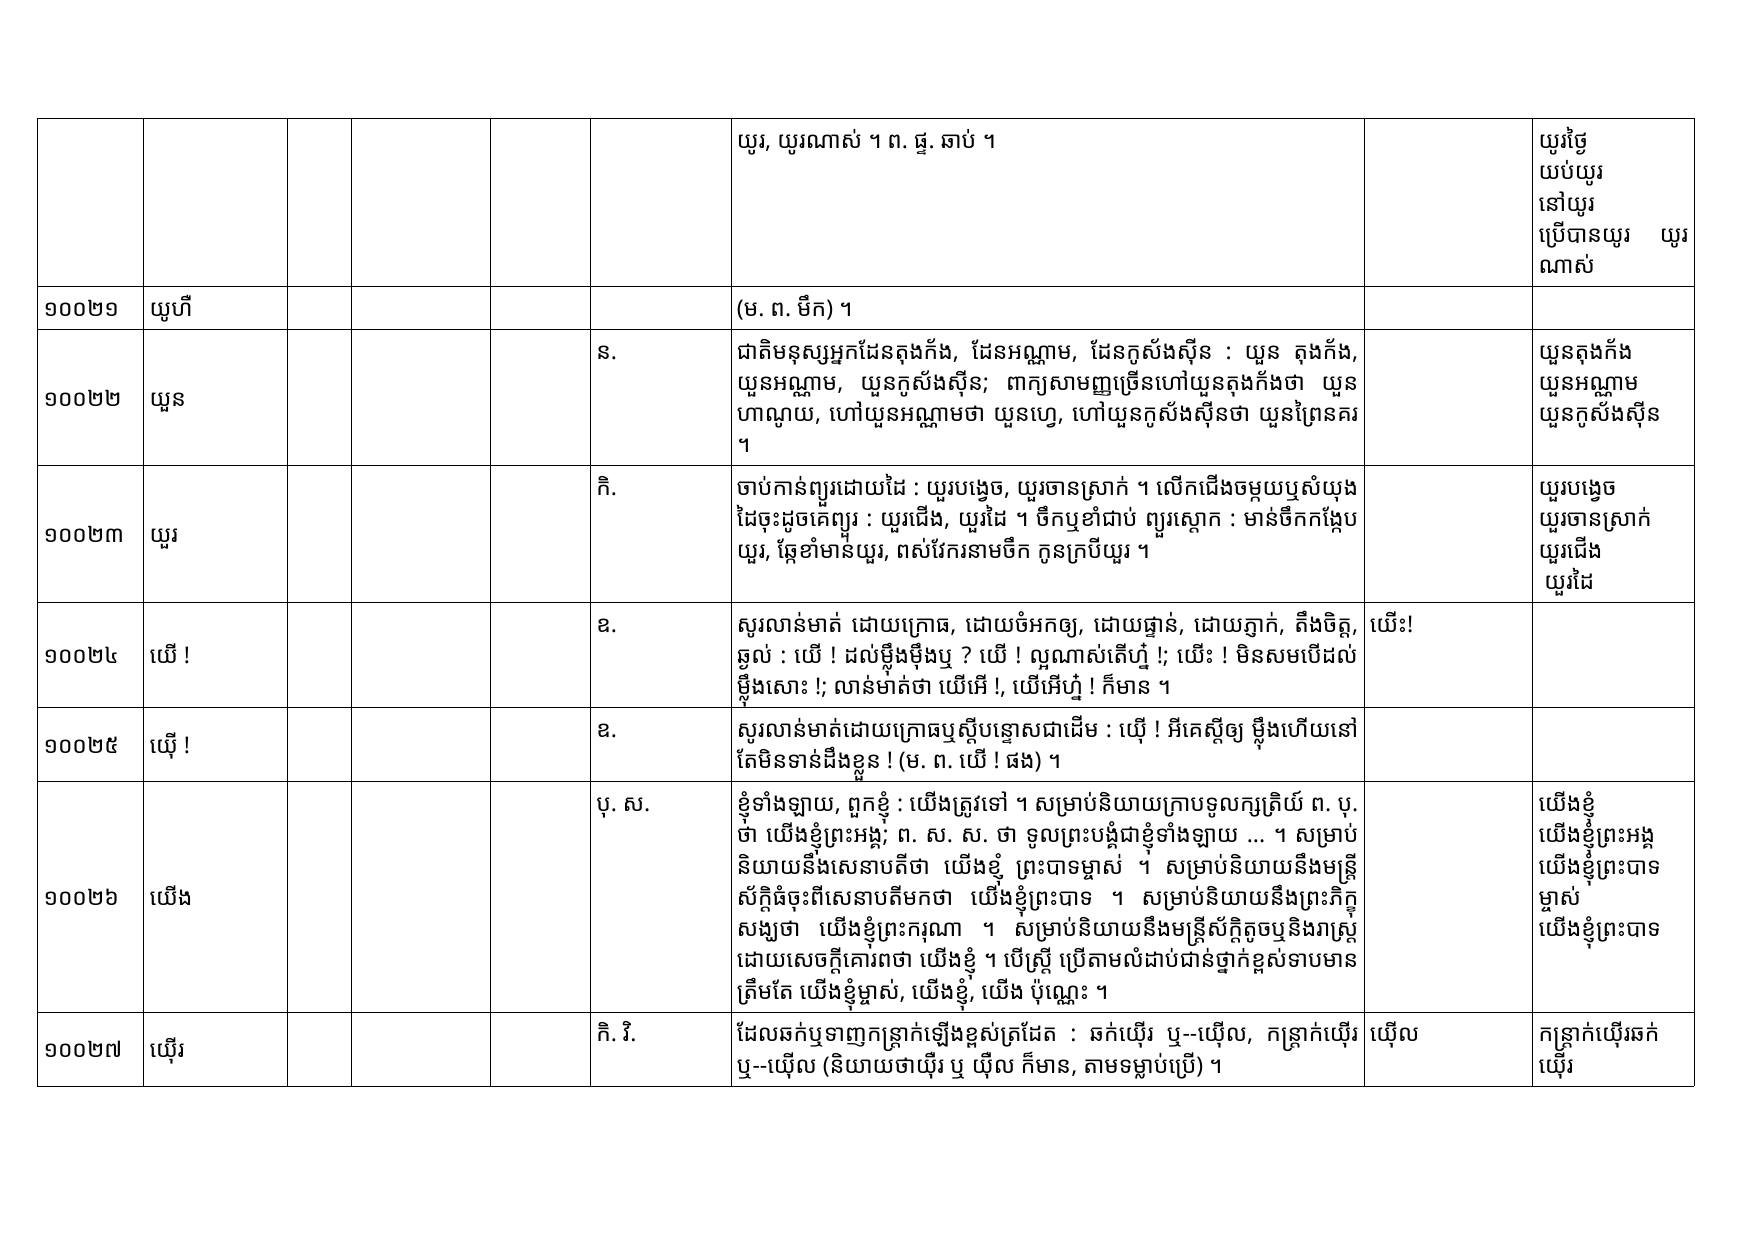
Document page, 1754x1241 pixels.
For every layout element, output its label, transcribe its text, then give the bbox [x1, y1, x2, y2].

table_cell យូហឺ [144, 287, 287, 329]
table_cell [352, 1013, 490, 1086]
table_cell [352, 330, 490, 465]
table_cell កិ. វិ. [591, 1013, 731, 1086]
table_cell យ៉ើល [1365, 1013, 1532, 1086]
table_cell [288, 287, 351, 329]
table_cell [1533, 708, 1694, 781]
table_cell [1365, 119, 1532, 286]
table_cell [288, 466, 351, 602]
table_cell [591, 287, 731, 329]
table_cell [1365, 782, 1532, 1012]
table_cell [1365, 466, 1532, 602]
table_cell ន. [591, 330, 731, 465]
table_cell ជាតិ​មនុស្ស​អ្នក​ដែន​តុងក័ង, ដែន​អណ្ណាម, ដែន​កូស័ងស៊ីន : យួន តុងក័ង, យួន​អណ្ណាម, យួន​កូស័ងស៊ីន; ពាក្យ​សាមញ្ញ​ច្រើន​ហៅ​យួន​តុងក័ង​ថា យួន​ហាណូយ, ហៅ​យួន​អណ្ណាម​ថា យួន​ហ្វេ, ហៅ​យួន​កូស័ងស៊ីន​ថា យួន​ព្រៃ​នគរ ។ [732, 330, 1364, 465]
table_cell ១០០២៧ [38, 1013, 143, 1086]
table_cell [352, 466, 490, 602]
table_cell កន្រ្តាក់​យ៉ើរ​ឆក់​យ៉ើរ [1533, 1013, 1694, 1086]
table_cell [491, 782, 590, 1012]
table_cell [491, 603, 590, 707]
table_cell ចាប់​កាន់​ព្យួរ​ដោយ​ដៃ : យួរ​បង្វេច, យួរ​ចាន​ស្រាក់ ។ លើក​ជើង​ចម្កយ​ឬ​សំយុង​ដៃ​ចុះ​ដូច​គេ​ព្យួរ : យួរ​ជើង, យួរ​ដៃ ។ ចឹក​ឬ​ខាំ​ជាប់ ព្យួរ​ស្តោក : មាន់​ចឹក​កង្កែប​យួរ, ឆ្កែ​ខាំ​មាន់​យួរ, ពស់​វែក​រនាម​ចឹក កូន​ក្របី​យួរ ។ [732, 466, 1364, 602]
table_cell កិ. [591, 466, 731, 602]
table_cell ១០០២២ [38, 330, 143, 465]
table_cell សូរ​លាន់​មាត់ ដោយ​ក្រោធ, ដោយ​ចំអក​ឲ្យ, ដោយ​ផ្ទាន់, ដោយ​ភ្ញាក់, តឹង​ចិត្ត, ឆ្ងល់ : យើ ! ដល់​ម្ល៉ឹង​ម៉ឹង​ឬ ? យើ ! ល្អ​ណាស់​តើ​ហ្ន៎ !; យើះ ! មិន​សម​បើ​ដល់​ម្ល៉ឹង​សោះ !; លាន់​មាត់​ថា យើ​អើ !, យើ​អើ​ហ្ន៎ ! ក៏​មាន ។ [732, 603, 1364, 707]
table_cell [491, 708, 590, 781]
table_cell ១០០២៣ [38, 466, 143, 602]
table_cell យើះ! [1365, 603, 1532, 707]
table_cell បុ. ស. [591, 782, 731, 1012]
table_cell [288, 708, 351, 781]
table_cell [352, 708, 490, 781]
table_cell យូរ​ថ្ងៃ យប់​យូរ នៅ​យូរ ប្រើ​បាន​យូរ យូរ​ណាស់ [1533, 119, 1694, 286]
table_cell ដែល​ឆក់​ឬ​ទាញ​កន្រ្តាក់​ឡើង​ខ្ពស់​ត្រដែត : ឆក់​យ៉ើរ ឬ--យ៉ើល, កន្រ្តាក់​យ៉ើរ ឬ--យ៉ើល (និយាយ​ថា​យ៉ឺរ ឬ យ៉ឺល ក៏​មាន, តាម​ទម្លាប់​ប្រើ) ។ [732, 1013, 1364, 1086]
table_cell [491, 466, 590, 602]
table_cell [1365, 708, 1532, 781]
table_cell [352, 287, 490, 329]
table_cell [288, 330, 351, 465]
table_cell (ម. ព. មឹក) ។ [732, 287, 1364, 329]
table_cell [288, 119, 351, 286]
table_cell ឧ. [591, 708, 731, 781]
table_cell សូរ​លាន់​មាត់​ដោយ​ក្រោធ​ឬ​ស្តី​បន្ទោស​ជាដើម : យ៉ើ ! អី​គេ​ស្តី​ឲ្យ ម្ល៉ឹង​ហើយ​នៅ​តែ​មិន​ទាន់​ដឹង​ខ្លួន ! (ម. ព. យើ ! ផង) ។ [732, 708, 1364, 781]
table_cell យ៉ើរ [144, 1013, 287, 1086]
table_cell [288, 782, 351, 1012]
table_cell យូរ, យូរ​ណាស់ ។ ព. ផ្ទ. ឆាប់ ។ [732, 119, 1364, 286]
table_cell ១០០២១ [38, 287, 143, 329]
table_cell [1533, 603, 1694, 707]
table_cell [491, 287, 590, 329]
table_cell [591, 119, 731, 286]
table_cell [352, 119, 490, 286]
table_cell [352, 603, 490, 707]
table_cell ១០០២៤ [38, 603, 143, 707]
table_cell [288, 1013, 351, 1086]
table_cell ខ្ញុំ​ទាំងឡាយ, ពួក​ខ្ញុំ : យើង​ត្រូវ​ទៅ ។ សម្រាប់​និយាយ​ក្រាប​ទូល​ក្សត្រិយ៍ ព. បុ. ថា យើង​ខ្ញុំ​ព្រះ​អង្គ; ព. ស. ស. ថា ទូល​ព្រះ​បង្គំ​ជា​ខ្ញុំ​ទាំងឡាយ ... ។ សម្រាប់​និយាយ​នឹង​សេនាបតី​ថា យើង​ខ្ញុំ ព្រះ​បាទ​ម្ចាស់ ។ សម្រាប់​និយាយ​នឹង​មន្រ្តី​ស័កិ្ត​ធំ​ចុះ​ពី​សេនាបតី​មក​ថា យើង​ខ្ញុំ​ព្រះ​បាទ ។ សម្រាប់​និយាយ​នឹង​ព្រះ​ភិក្ខុ​សង្ឃ​ថា យើង​ខ្ញុំ​ព្រះ​ករុណា ។ សម្រាប់​និយាយ​នឹង​មន្រ្តី​ស័ក្តិ​តូច​ឬ​និង​រាស្រ្ត​ដោយ​សេចក្ដី​គោរព​ថា យើង​ខ្ញុំ ។ បើ​ស្រ្តី ប្រើ​តាម​លំដាប់​ជាន់​ថ្នាក់​ខ្ពស់​ទាប​មាន​ត្រឹម​តែ យើង​ខ្ញុំ​ម្ចាស់, យើង​ខ្ញុំ, យើង ប៉ុណ្ណេះ ។ [732, 782, 1364, 1012]
table_cell [491, 119, 590, 286]
table_cell [352, 782, 490, 1012]
table_cell ១០០២៥ [38, 708, 143, 781]
table_cell [1365, 330, 1532, 465]
table_cell [288, 603, 351, 707]
table_cell យ៉ើ ! [144, 708, 287, 781]
table_cell យើង [144, 782, 287, 1012]
table_cell យួន​តុងក័ង យួន​អណ្ណាម យួន​កូស័ងស៊ីន [1533, 330, 1694, 465]
table_cell [1365, 287, 1532, 329]
table_cell [38, 119, 143, 286]
table_cell យើ ! [144, 603, 287, 707]
table_cell យើង​ខ្ញុំ យើង​ខ្ញុំ​ព្រះ​អង្គ យើង​ខ្ញុំ​ព្រះ​បាទ​ម្ចាស់ យើង​ខ្ញុំ​ព្រះ​បាទ [1533, 782, 1694, 1012]
table_cell [491, 1013, 590, 1086]
table_cell [1533, 287, 1694, 329]
table_cell ១០០២៦ [38, 782, 143, 1012]
table_cell [491, 330, 590, 465]
table_cell ឧ. [591, 603, 731, 707]
table_cell យួន [144, 330, 287, 465]
table_cell យួរ [144, 466, 287, 602]
table_cell យួរ​បង្វេច យួរ​ចាន​ស្រាក់ យួរ​ជើង យួរ​ដៃ [1533, 466, 1694, 602]
table_cell [144, 119, 287, 286]
